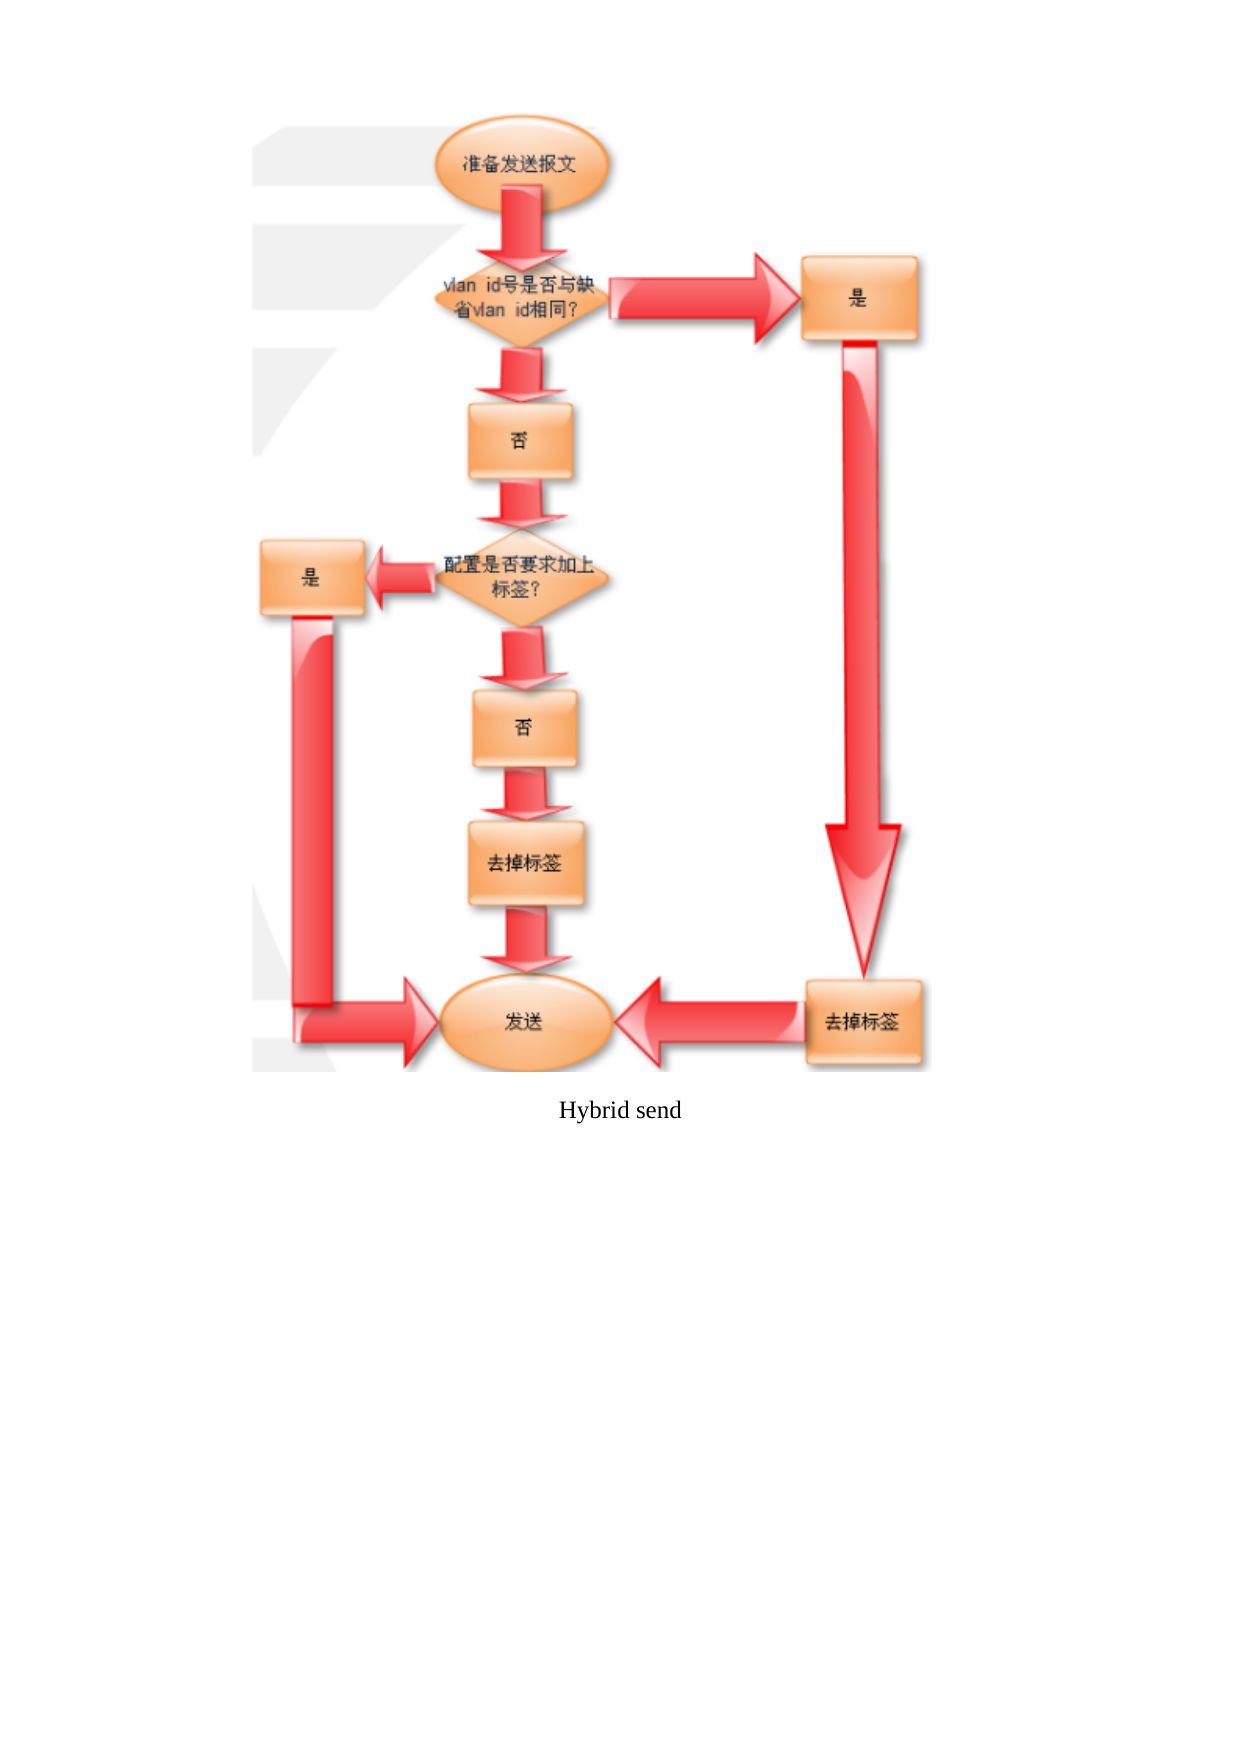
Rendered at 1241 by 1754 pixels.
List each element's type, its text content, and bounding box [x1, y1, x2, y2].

text Hybrid send [118, 1096, 1122, 1124]
picture [252, 110, 932, 1072]
